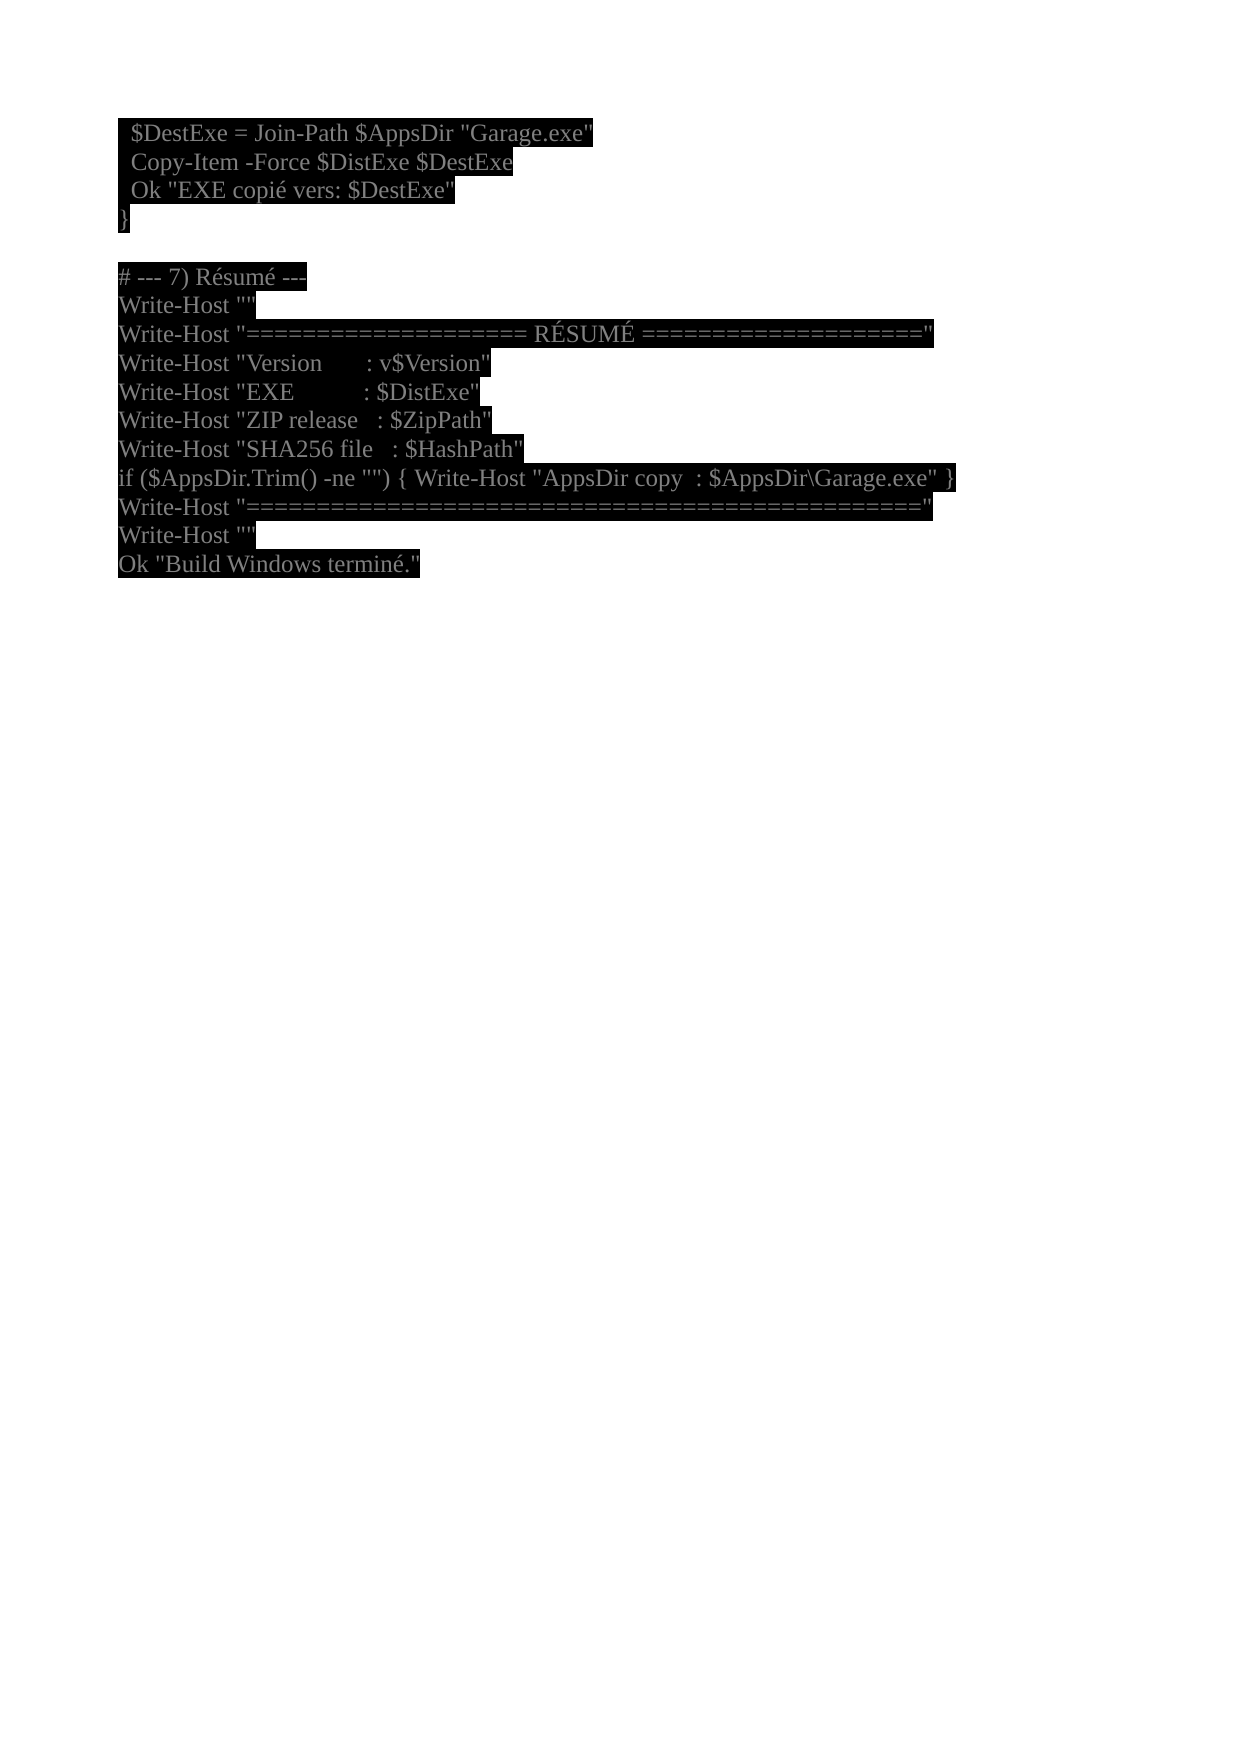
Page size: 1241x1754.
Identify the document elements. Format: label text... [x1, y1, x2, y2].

text $DestExe = Join-Path $AppsDir "Garage.exe" Copy-Item -Force $DistExe $DestExe Ok "EXE copié vers: $DestExe" } # --- 7) Résumé --- Write-Host "" Write-Host "==================== RÉSUMÉ ====================" Write-Host "Version : v$Version" Write-Host "EXE : $DistExe" Write-Host "ZIP release : $ZipPath" Write-Host "SHA256 file : $HashPath" if ($AppsDir.Trim() -ne "") { Write-Host "AppsDir copy : $AppsDir\Garage.exe" } Write-Host "================================================" Write-Host "" Ok "Build Windows terminé." [118, 118, 1122, 607]
